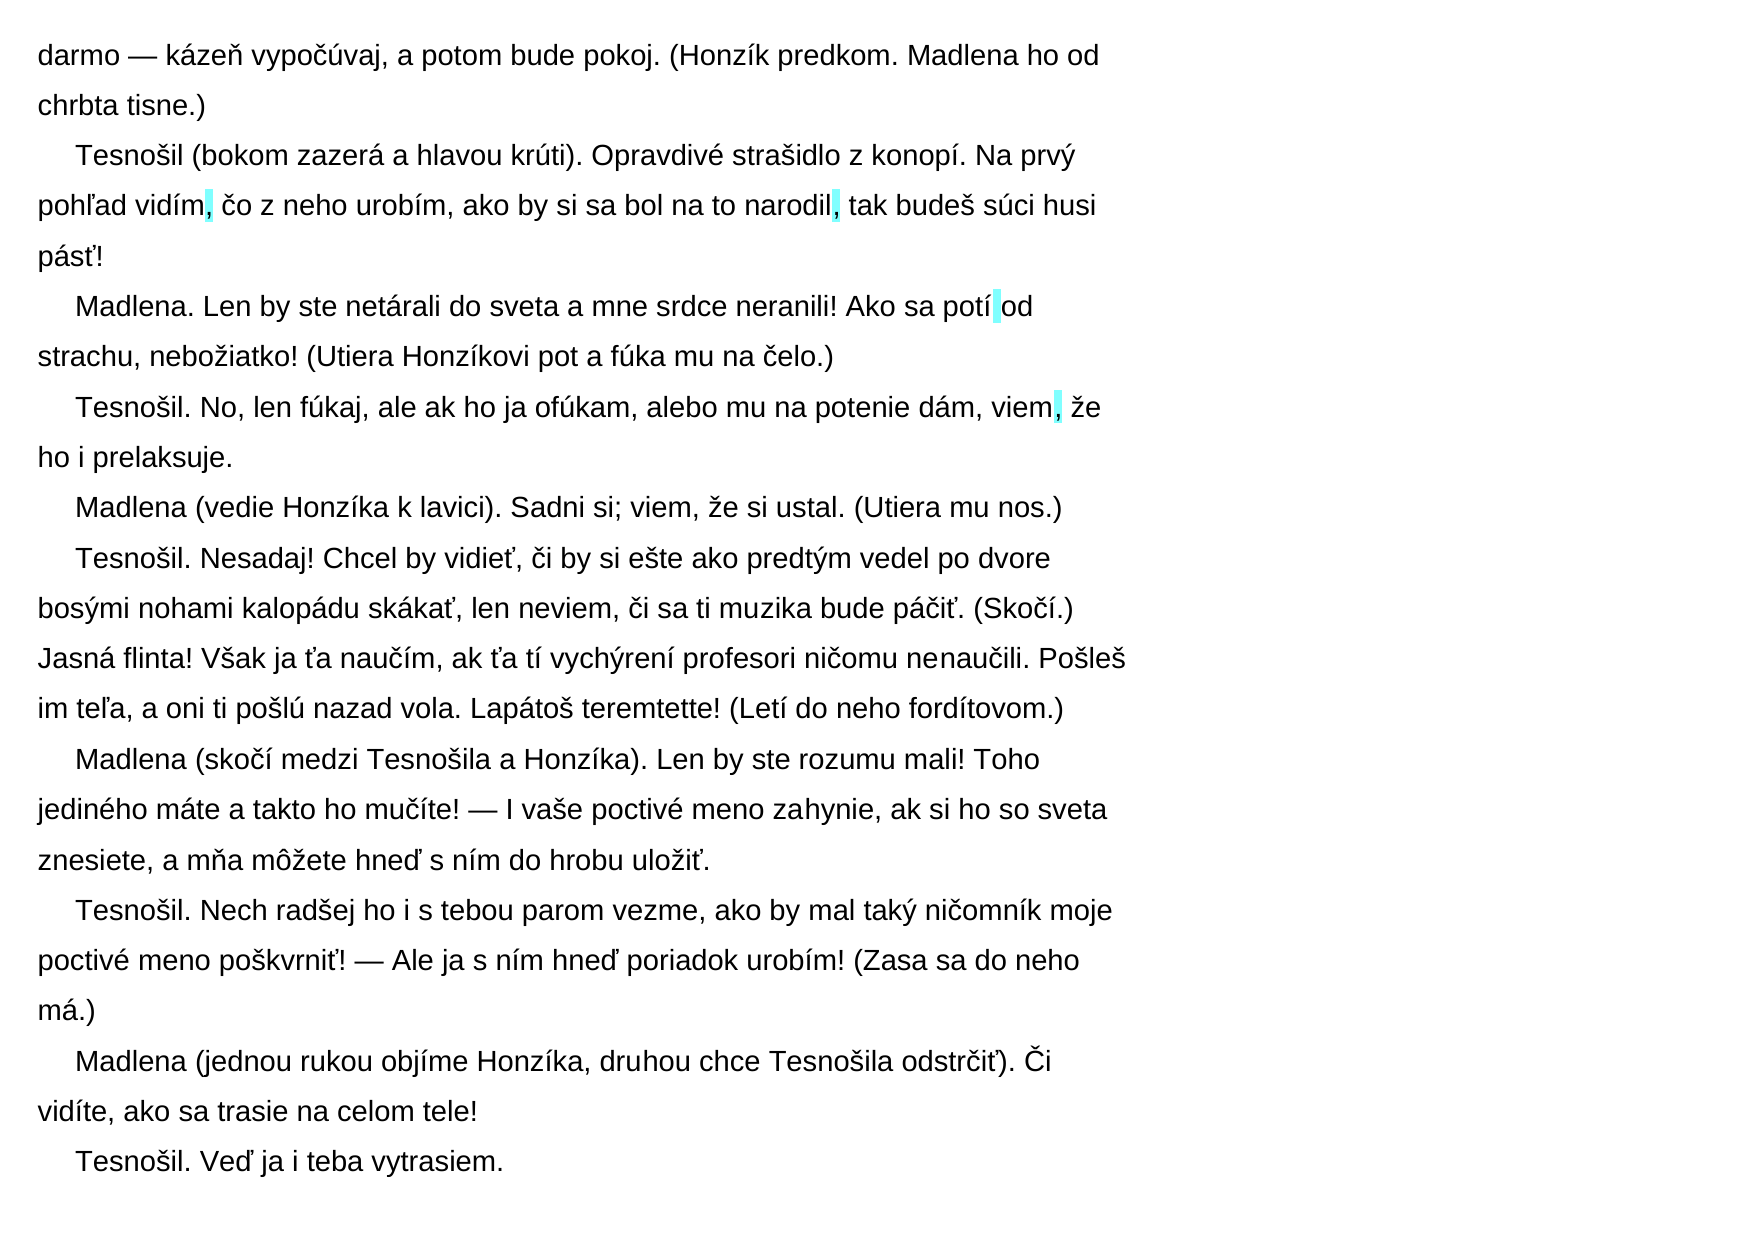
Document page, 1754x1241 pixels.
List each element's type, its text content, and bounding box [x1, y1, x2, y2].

text Madlena. Len by ste netárali do sveta a mne srdce neranili! Ako sa potí od strachu, nebožiatko! (Utiera Honzíkovi pot a fúka mu na čelo.) [37, 289, 1130, 373]
text Tesnošil. Nech radšej ho i s tebou parom vezme, ako by mal taký ničomník moje poctivé meno poškvrniť! — Ale ja s ním hneď poriadok urobím! (Zasa sa do neho má.) [37, 893, 1130, 1027]
text Madlena (vedie Honzíka k lavici). Sadni si; viem, že si ustal. (Utiera mu nos.) [37, 490, 1130, 524]
text Tesnošil. Nesadaj! Chcel by vidieť, či by si ešte ako predtým vedel po dvore bosými no­hami kalopádu skákať, len neviem, či sa ti mu­zika bude páčiť. (Skočí.) Jasná flinta! Však ja ťa naučím, ak ťa tí vychýrení profesori ničomu ne­naučili. Pošleš im teľa, a oni ti pošlú nazad vola. Lapátoš teremtette! (Letí do neho fordítovom.) [37, 541, 1130, 725]
text Tesnošil (bokom zazerá a hlavou krúti). Opravdivé strašidlo z konopí. Na prvý pohľad vidím, čo z neho urobím, ako by si sa bol na to narodil, tak budeš súci husi pásť! [37, 138, 1130, 272]
text Tesnošil. No, len fúkaj, ale ak ho ja ofúkam, alebo mu na potenie dám, viem, že ho i prelaksuje. [37, 390, 1130, 473]
text Tesnošil. Veď ja i teba vytrasiem. [37, 1144, 1130, 1178]
text Madlena (skočí medzi Tesnošila a Honzíka). Len by ste rozumu mali! Toho jediného máte a takto ho mučíte! — I vaše poctivé meno za­hynie, ak si ho so sveta znesiete, a mňa môžete hneď s ním do hrobu uložiť. [37, 742, 1130, 876]
text darmo — kázeň vypočúvaj, a potom bude pokoj. (Honzík predkom. Madlena ho od chrbta tisne.) [37, 37, 1130, 121]
text Madlena (jednou rukou objíme Honzíka, dru­hou chce Tesnošila odstrčiť). Či vidíte, ako sa trasie na celom tele! [37, 1044, 1130, 1128]
